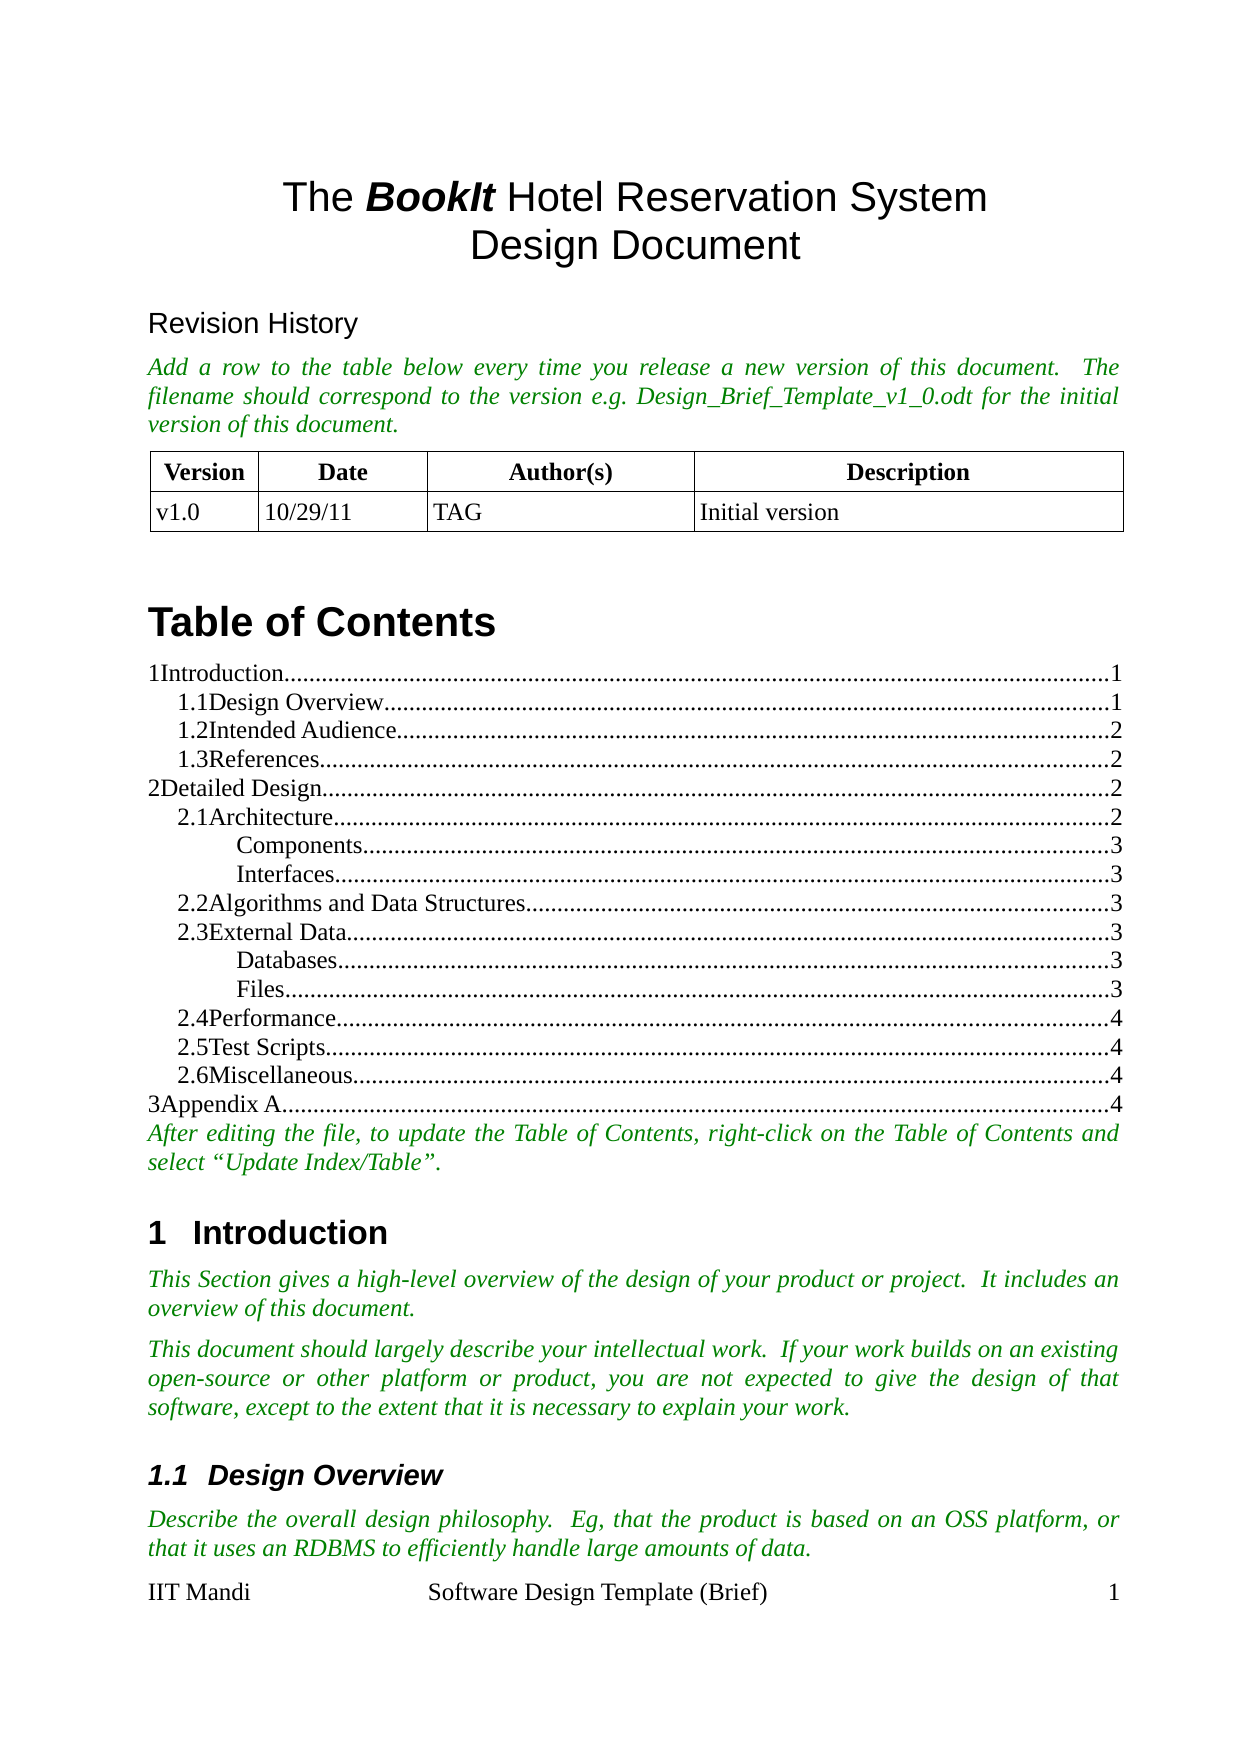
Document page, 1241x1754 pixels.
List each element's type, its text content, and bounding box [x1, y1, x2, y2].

text 3Appendix A 4 [148, 1089, 1123, 1118]
table_cell 29/10/11 [259, 492, 427, 531]
text 2.5Test Scripts 4 [177, 1032, 1123, 1061]
text Describe the overall design philosophy. Eg, that the product is based on an OSS platform, or that it uses an RDBMS to efficiently handle large amounts of data. [148, 1504, 1123, 1562]
subtitle Revision History [148, 306, 1123, 339]
table_cell v1.0 [151, 492, 258, 531]
text Files 3 [236, 974, 1123, 1003]
text 1.2Intended Audience 2 [177, 716, 1123, 744]
text This Section gives a high-level overview of the design of your product or project. It includes an overview of this document. [148, 1264, 1123, 1322]
text 1.3References 2 [177, 744, 1123, 773]
table_header Date [259, 452, 427, 491]
text Add a row to the table below every time you release a new version of this document. The filename should correspond to the version e.g. Design_Brief_Template_v1_0.odt for the initial version of this document. [148, 352, 1123, 438]
table_header Description [695, 452, 1123, 491]
text Components 3 [236, 831, 1123, 859]
text 2.6Miscellaneous 4 [177, 1061, 1123, 1089]
text After editing the file, to update the Table of Contents, right-click on the Table of Contents and select “Update Index/Table”. [148, 1118, 1123, 1176]
table_cell TAG [428, 492, 694, 531]
table_header Version [151, 452, 258, 491]
text Interfaces 3 [236, 859, 1123, 888]
subtitle The BookIt Hotel Reservation System Design Document [148, 173, 1123, 268]
text 2.2Algorithms and Data Structures 3 [177, 888, 1123, 917]
subtitle Introduction [148, 1213, 1123, 1252]
text 2.1Architecture 2 [177, 802, 1123, 831]
subtitle Table of Contents [148, 598, 1123, 646]
text 1.1Design Overview 1 [177, 687, 1123, 716]
text 2.3External Data 3 [177, 917, 1123, 946]
subtitle Design Overview [148, 1458, 1123, 1492]
table_header Author(s) [428, 452, 694, 491]
text This document should largely describe your intellectual work. If your work builds on an existing open-source or other platform or product, you are not expected to give the design of that software, except to the extent that it is necessary to explain your work. [148, 1334, 1123, 1421]
text 2.4Performance 4 [177, 1003, 1123, 1032]
text Databases 3 [236, 946, 1123, 974]
text 1Introduction 1 [148, 658, 1123, 687]
table_cell Initial version [695, 492, 1123, 531]
text 2Detailed Design 2 [148, 773, 1123, 802]
